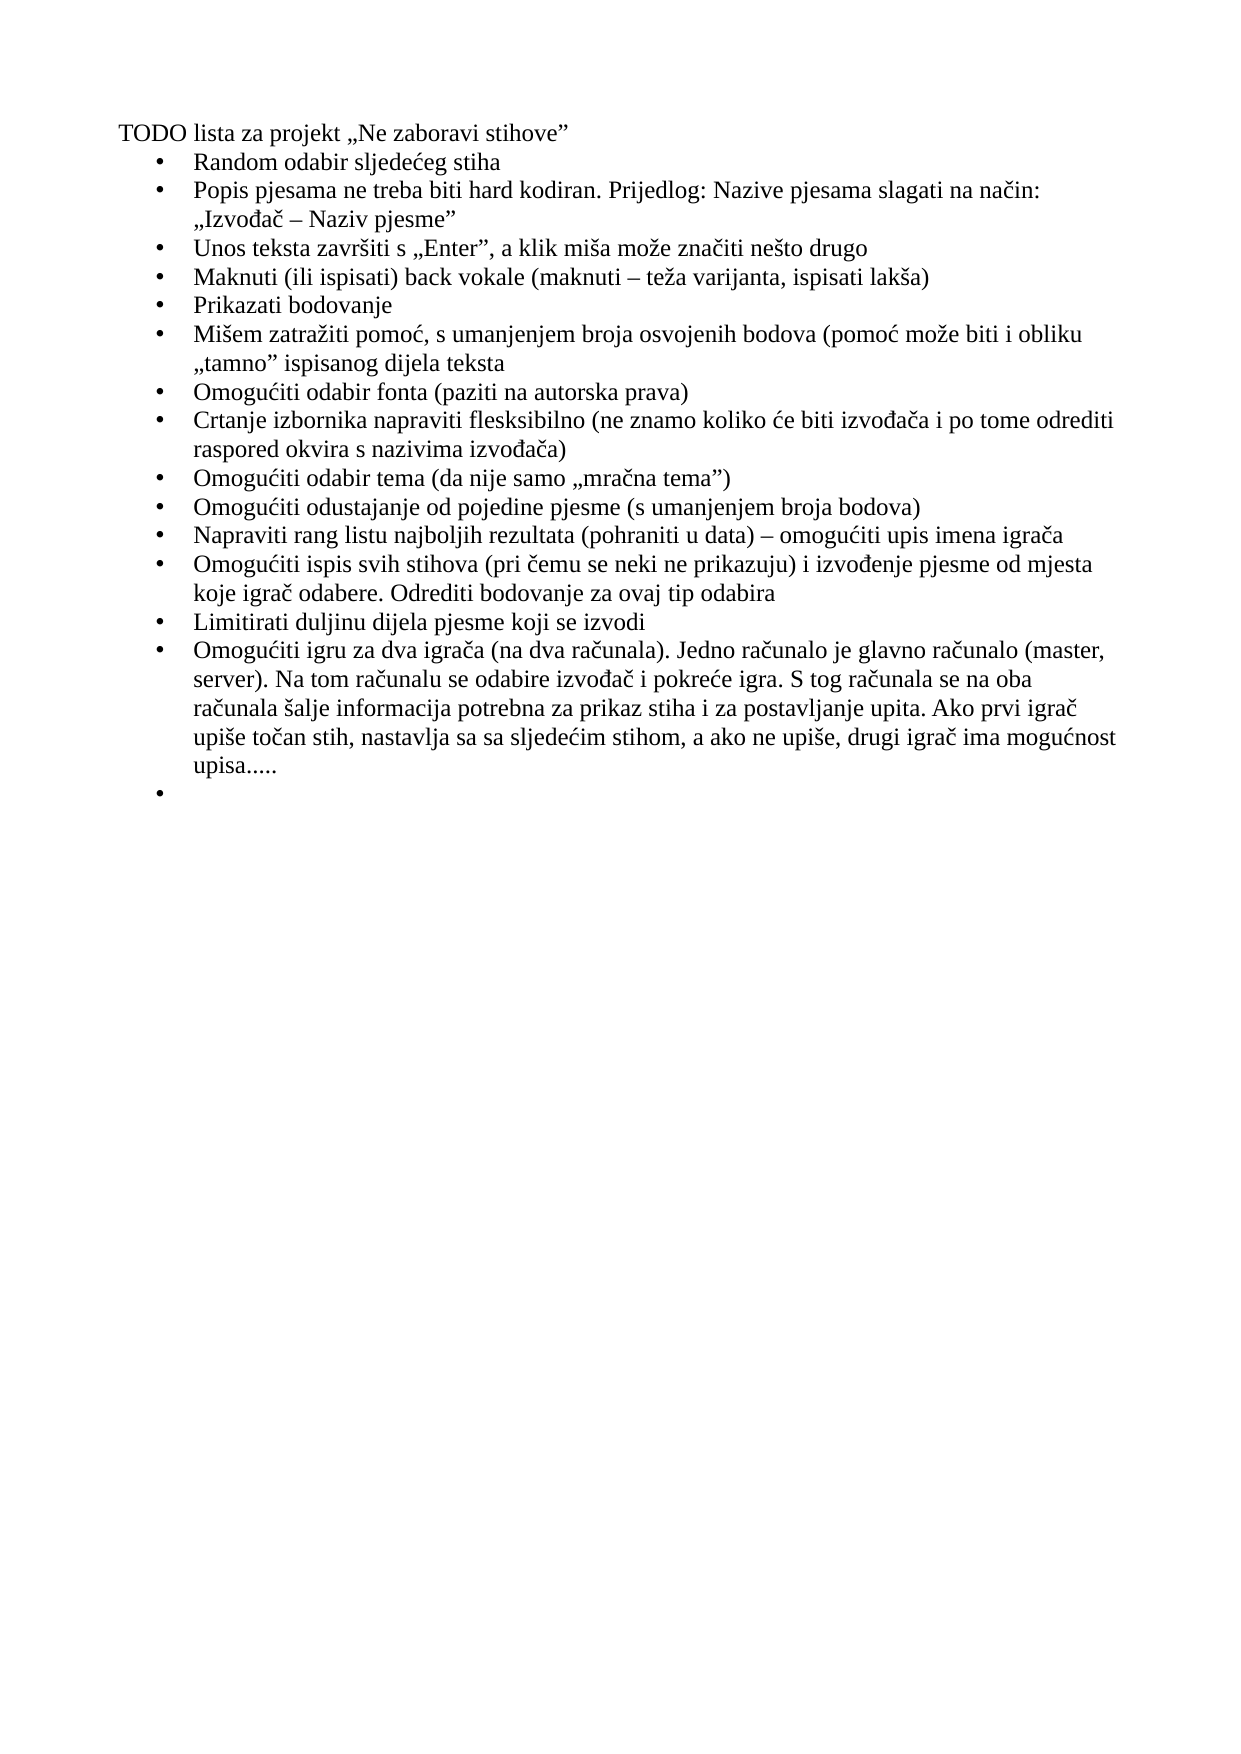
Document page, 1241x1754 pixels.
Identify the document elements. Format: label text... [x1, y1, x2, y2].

list Omogućiti odustajanje od pojedine pjesme (s umanjenjem broja bodova) [156, 492, 1122, 521]
list Omogućiti odabir fonta (paziti na autorska prava) [156, 377, 1122, 406]
list Prikazati bodovanje [156, 291, 1122, 319]
list Omogućiti ispis svih stihova (pri čemu se neki ne prikazuju) i izvođenje pjesme od mjesta koje igrač odabere. Odrediti bodovanje za ovaj tip odabira [156, 549, 1122, 607]
list Napraviti rang listu najboljih rezultata (pohraniti u data) – omogućiti upis imena igrača [156, 521, 1122, 549]
list Omogućiti odabir tema (da nije samo „mračna tema”) [156, 463, 1122, 492]
list Unos teksta završiti s „Enter”, a klik miša može značiti nešto drugo [156, 233, 1122, 262]
list Omogućiti igru za dva igrača (na dva računala). Jedno računalo je glavno računalo (master, server). Na tom računalu se odabire izvođač i pokreće igra. S tog računala se na oba računala šalje informacija potrebna za prikaz stiha i za postavljanje upita. Ako prvi igrač upiše točan stih, nastavlja sa sa sljedećim stihom, a ako ne upiše, drugi igrač ima mogućnost upisa..... [156, 636, 1122, 779]
list Maknuti (ili ispisati) back vokale (maknuti – teža varijanta, ispisati lakša) [156, 262, 1122, 291]
list Popis pjesama ne treba biti hard kodiran. Prijedlog: Nazive pjesama slagati na način: „Izvođač – Naziv pjesme” [156, 176, 1122, 233]
list Limitirati duljinu dijela pjesme koji se izvodi [156, 607, 1122, 636]
list Random odabir sljedećeg stiha [156, 147, 1122, 176]
list Mišem zatražiti pomoć, s umanjenjem broja osvojenih bodova (pomoć može biti i obliku „tamno” ispisanog dijela teksta [156, 319, 1122, 377]
list Crtanje izbornika napraviti flesksibilno (ne znamo koliko će biti izvođača i po tome odrediti raspored okvira s nazivima izvođača) [156, 406, 1122, 463]
text TODO lista za projekt „Ne zaboravi stihove” [118, 118, 1122, 147]
